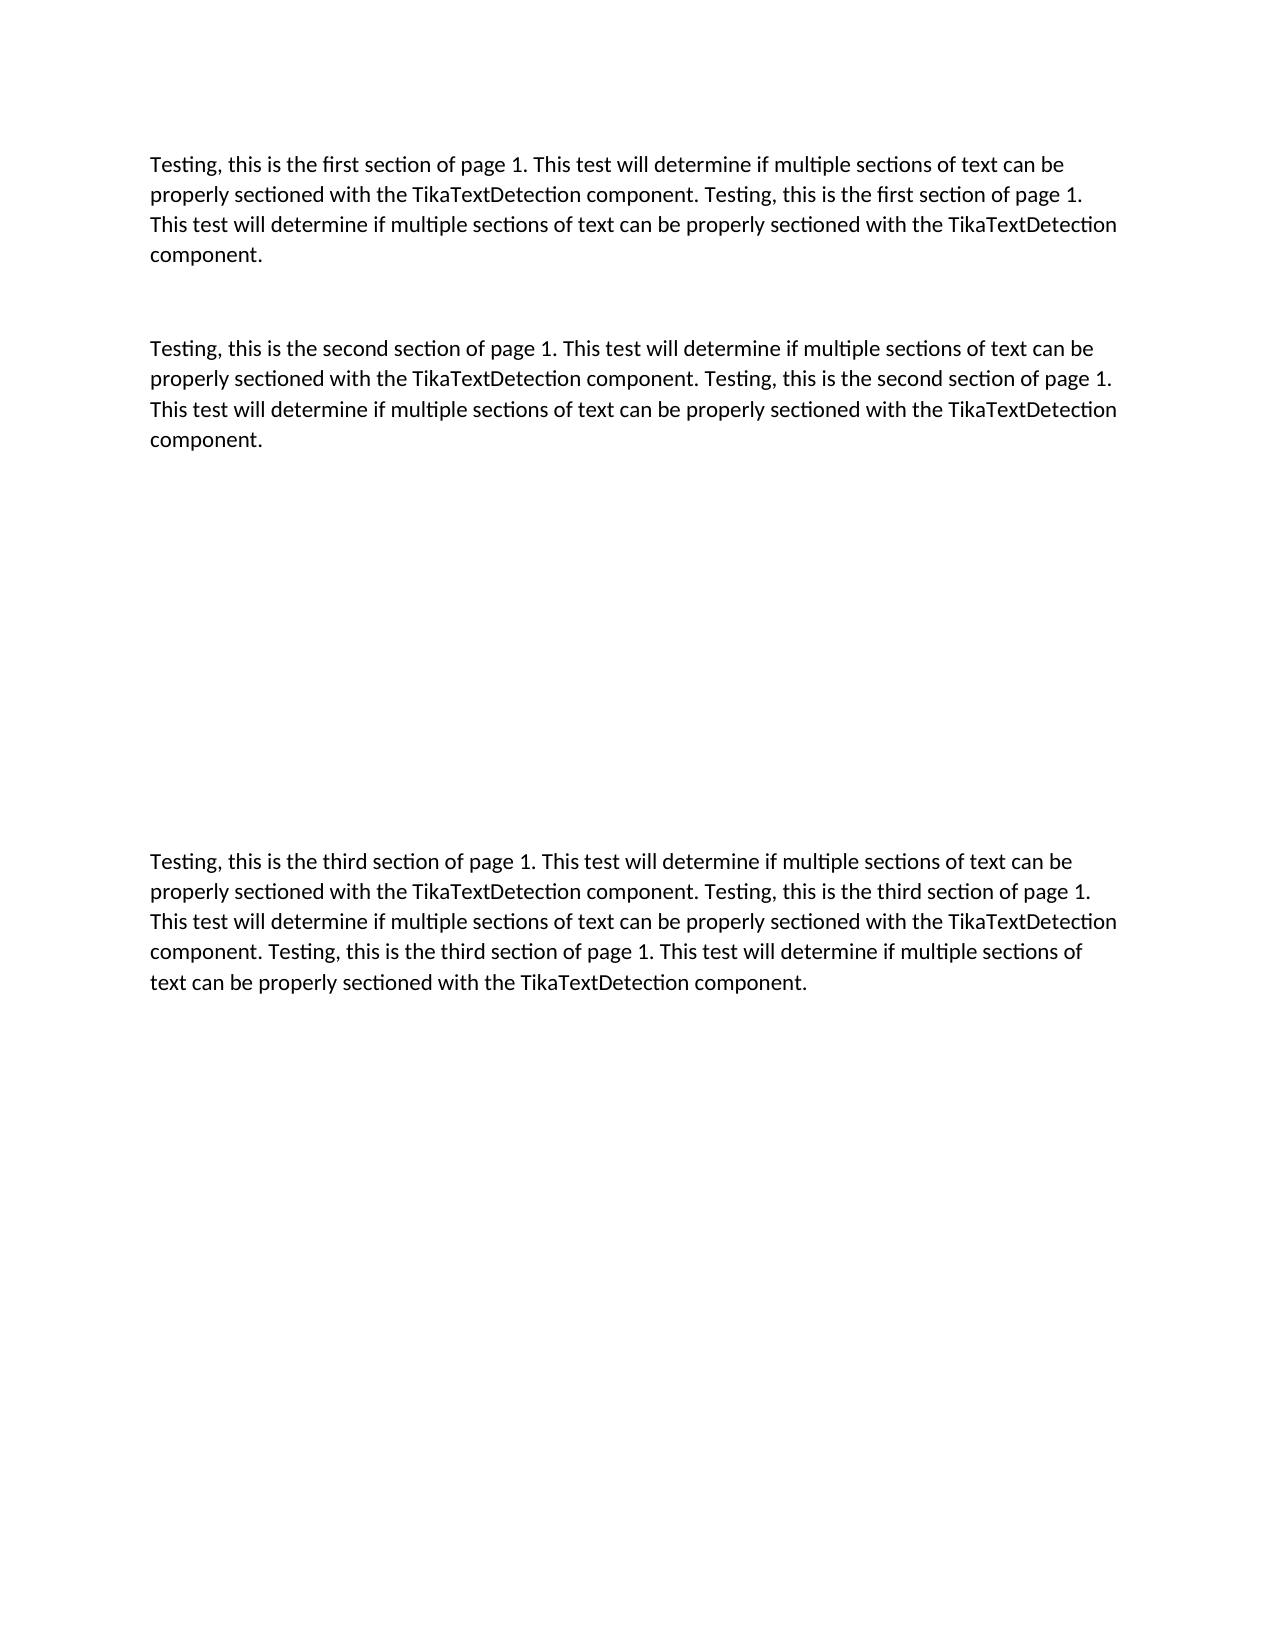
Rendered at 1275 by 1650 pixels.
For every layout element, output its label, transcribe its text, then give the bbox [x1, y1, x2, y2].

text Testing, this is the first section of page 1. This test will determine if multiple sections of text can be properly sectioned with the TikaTextDetection component. Testing, this is the first section of page 1. This test will determine if multiple sections of text can be properly sectioned with the TikaTextDetection component. [150, 150, 1125, 269]
text Testing, this is the third section of page 1. This test will determine if multiple sections of text can be properly sectioned with the TikaTextDetection component. Testing, this is the third section of page 1. This test will determine if multiple sections of text can be properly sectioned with the TikaTextDetection component. Testing, this is the third section of page 1. This test will determine if multiple sections of text can be properly sectioned with the TikaTextDetection component. [150, 847, 1125, 1479]
text Testing, this is the second section of page 1. This test will determine if multiple sections of text can be properly sectioned with the TikaTextDetection component. Testing, this is the second section of page 1. This test will determine if multiple sections of text can be properly sectioned with the TikaTextDetection component. [150, 334, 1125, 453]
